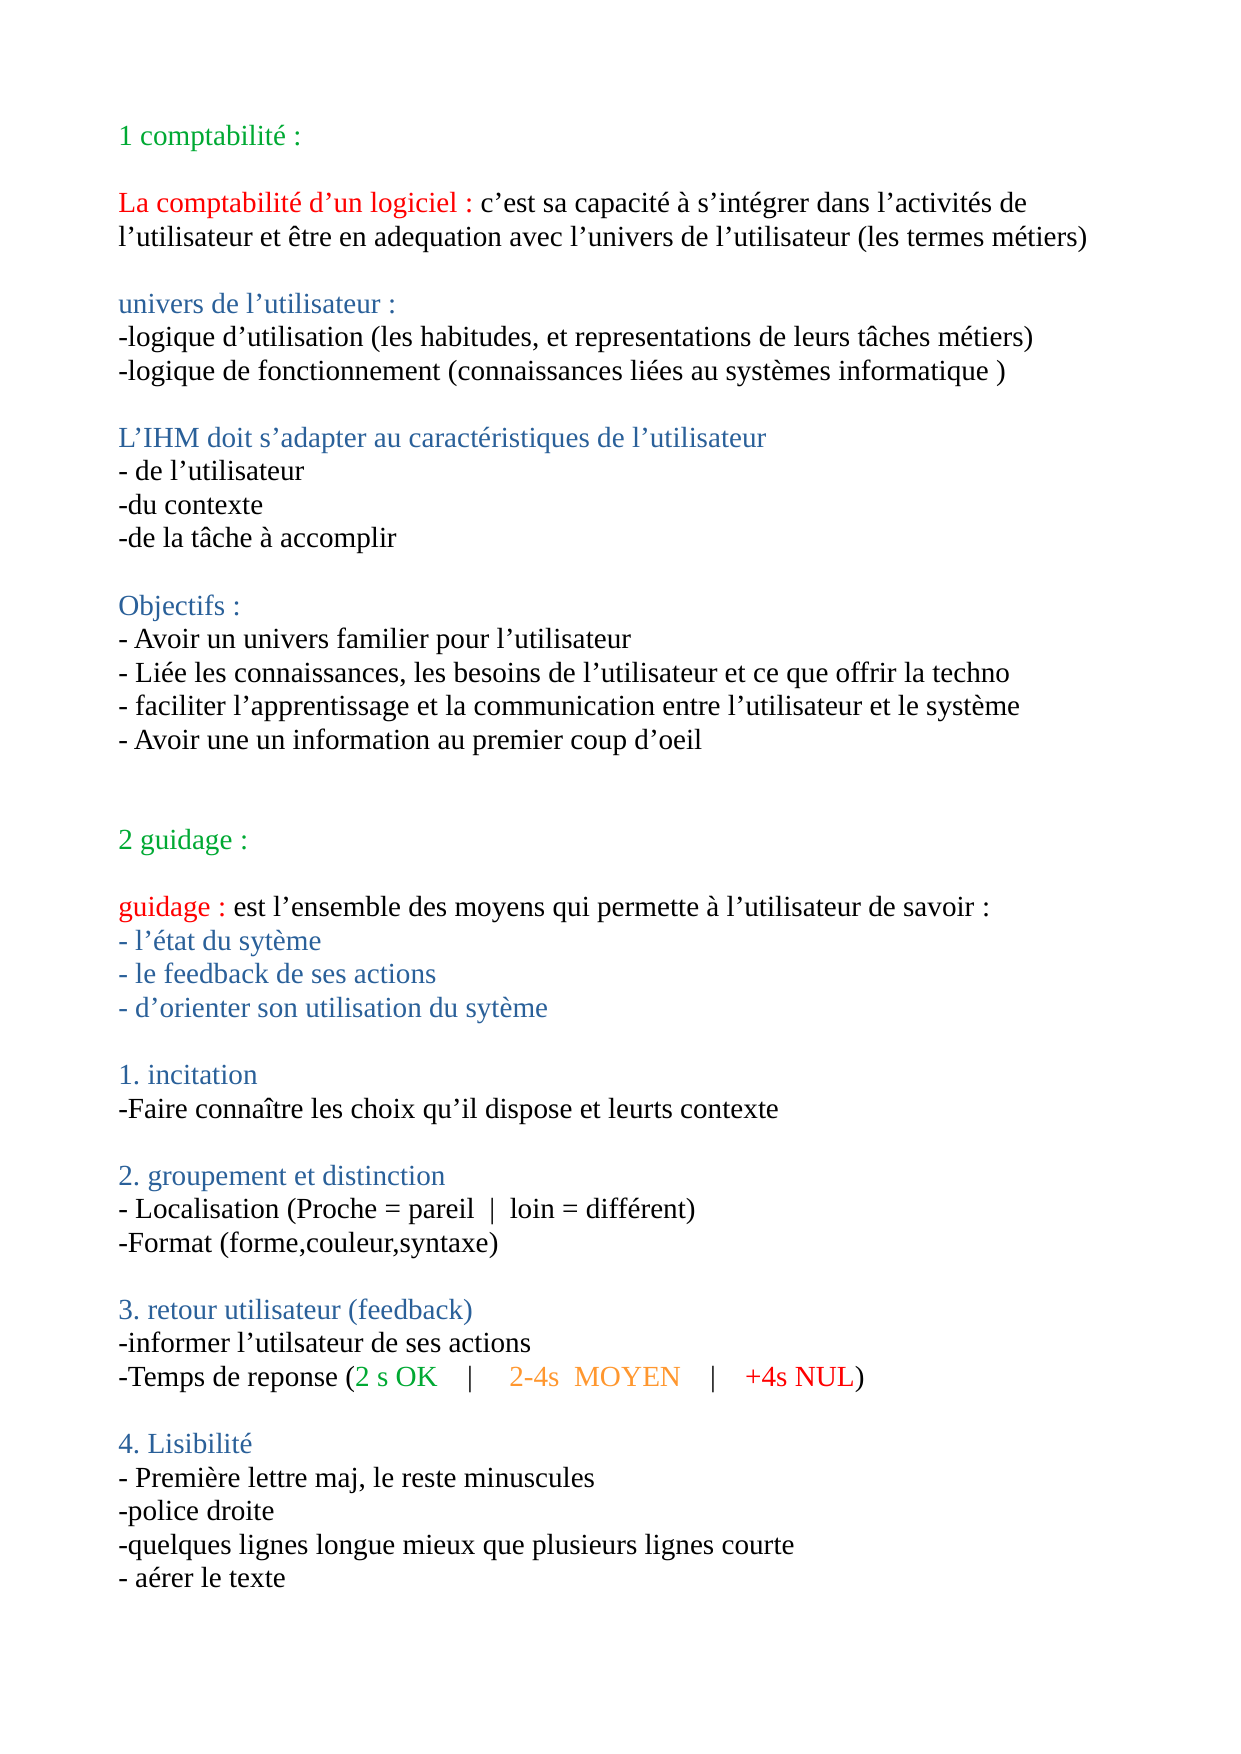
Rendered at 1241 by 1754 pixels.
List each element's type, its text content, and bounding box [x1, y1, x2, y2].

text -quelques lignes longue mieux que plusieurs lignes courte [118, 1527, 1122, 1560]
text univers de l’utilisateur : [118, 286, 1122, 319]
text - aérer le texte [118, 1560, 1122, 1594]
text 2. groupement et distinction [118, 1158, 1122, 1191]
text - Première lettre maj, le reste minuscules [118, 1460, 1122, 1493]
text - d’orienter son utilisation du sytème [118, 990, 1122, 1024]
text 3. retour utilisateur (feedback) [118, 1292, 1122, 1326]
text 2 guidage : [118, 822, 1122, 856]
text 1 comptabilité : [118, 118, 1122, 152]
text guidage : est l’ensemble des moyens qui permette à l’utilisateur de savoir : [118, 889, 1122, 923]
text -du contexte [118, 487, 1122, 521]
text - faciliter l’apprentissage et la communication entre l’utilisateur et le système [118, 688, 1122, 722]
text -Temps de reponse (2 s OK | 2-4s MOYEN | +4s NUL) [118, 1359, 1122, 1393]
text -informer l’utilsateur de ses actions [118, 1326, 1122, 1359]
text - Avoir un univers familier pour l’utilisateur [118, 621, 1122, 655]
text -police droite [118, 1493, 1122, 1527]
text - Localisation (Proche = pareil | loin = différent) [118, 1191, 1122, 1225]
text -Faire connaître les choix qu’il dispose et leurts contexte [118, 1091, 1122, 1124]
text -de la tâche à accomplir [118, 521, 1122, 554]
text Objectifs : [118, 588, 1122, 621]
text - le feedback de ses actions [118, 957, 1122, 990]
text 4. Lisibilité [118, 1426, 1122, 1460]
text L’IHM doit s’adapter au caractéristiques de l’utilisateur [118, 420, 1122, 453]
text -logique de fonctionnement (connaissances liées au systèmes informatique ) [118, 353, 1122, 386]
text - de l’utilisateur [118, 453, 1122, 487]
text - Avoir une un information au premier coup d’oeil [118, 722, 1122, 755]
text - Liée les connaissances, les besoins de l’utilisateur et ce que offrir la techno [118, 655, 1122, 688]
text -Format (forme,couleur,syntaxe) [118, 1225, 1122, 1258]
text 1. incitation [118, 1057, 1122, 1091]
text - l’état du sytème [118, 923, 1122, 957]
text La comptabilité d’un logiciel : c’est sa capacité à s’intégrer dans l’activités de l’utilisateur et être en adequation avec l’univers de l’utilisateur (les termes métiers) [118, 185, 1122, 252]
text -logique d’utilisation (les habitudes, et representations de leurs tâches métiers) [118, 319, 1122, 353]
